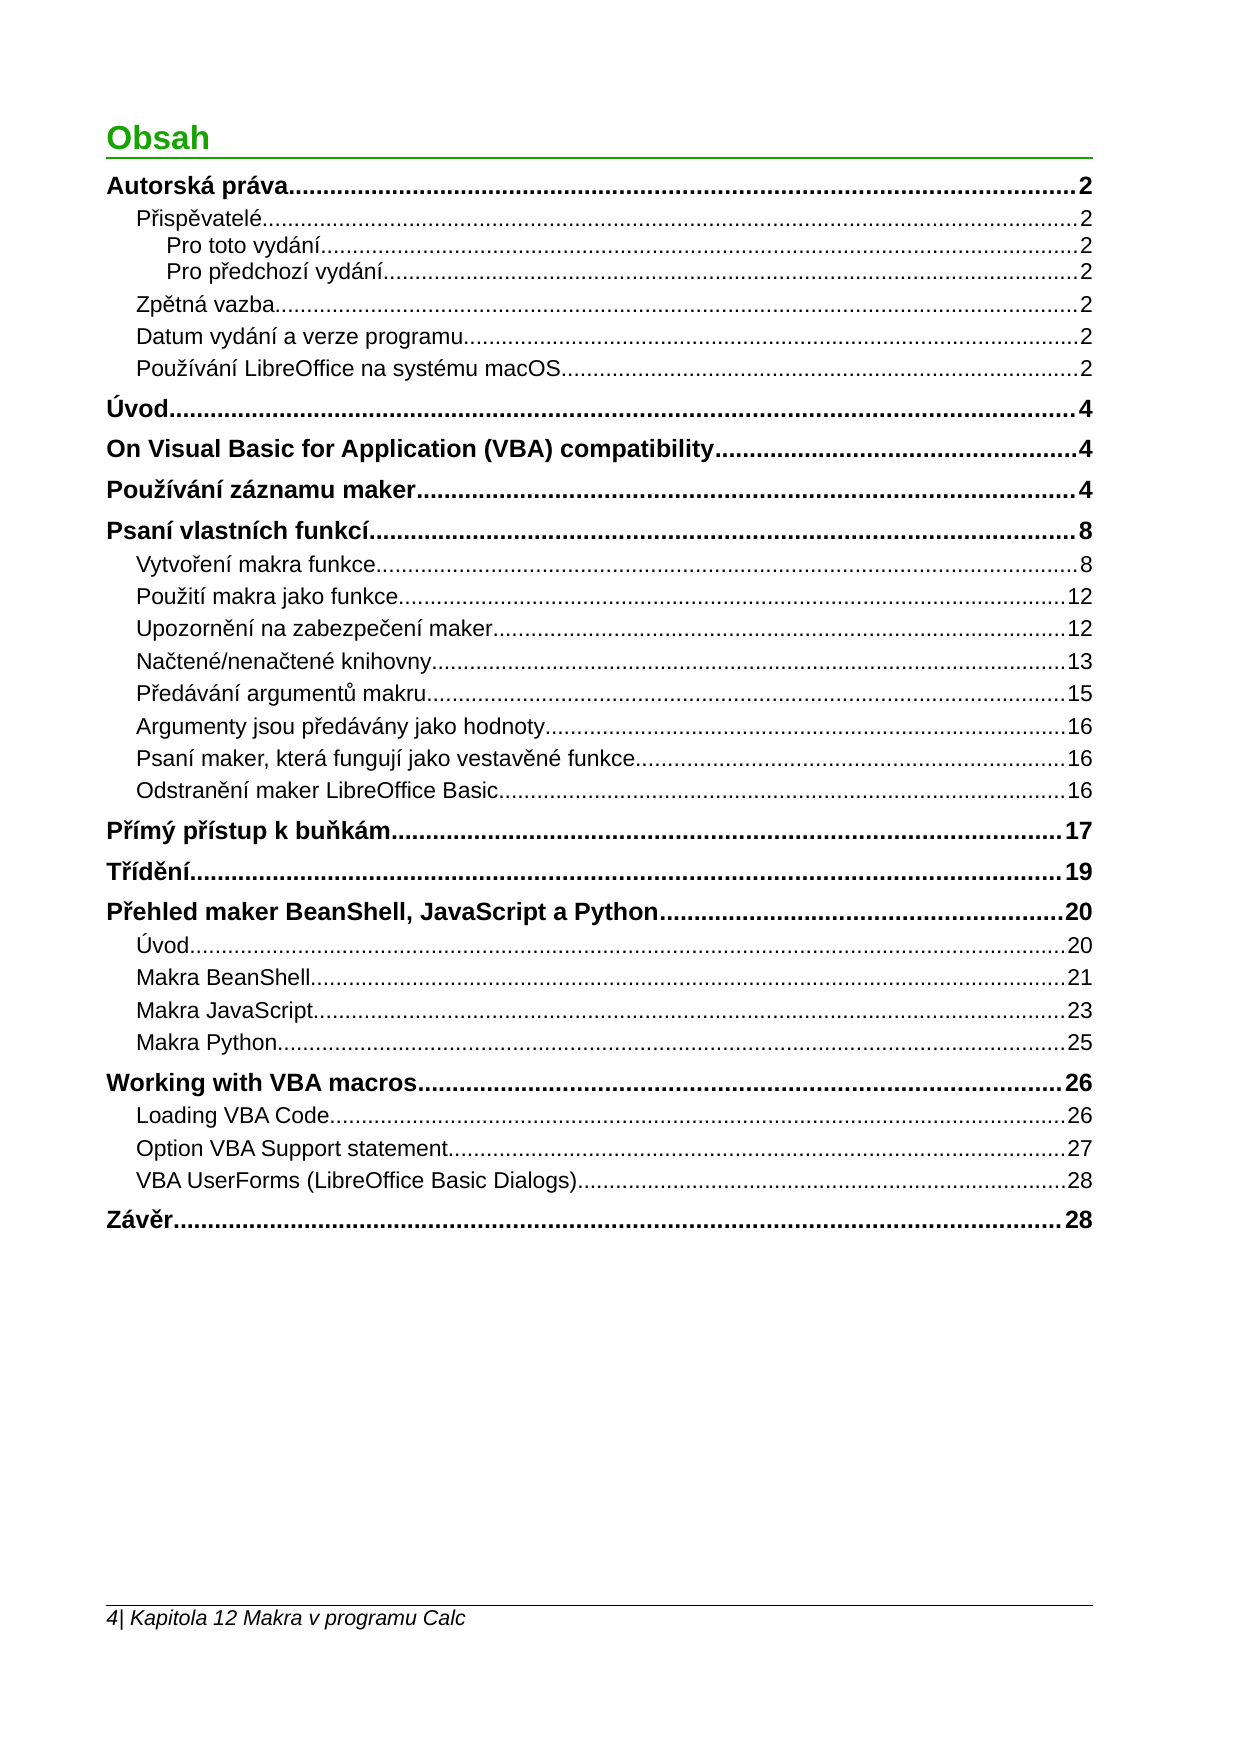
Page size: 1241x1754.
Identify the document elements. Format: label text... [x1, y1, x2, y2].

text Pro předchozí vydání 2 [166, 258, 1093, 284]
text Používání záznamu maker 4 [106, 475, 1093, 504]
text Použití makra jako funkce 12 [136, 583, 1093, 609]
subtitle Obsah [106, 118, 1093, 157]
text Úvod 20 [136, 932, 1093, 958]
text Upozornění na zabezpečení maker 12 [136, 615, 1093, 642]
text Makra JavaScript 23 [136, 997, 1093, 1023]
text Datum vydání a verze programu 2 [136, 323, 1093, 349]
text Přispěvatelé 2 [136, 205, 1093, 232]
text VBA UserForms (LibreOffice Basic Dialogs) 28 [136, 1167, 1093, 1193]
text Načtené/nenačtené knihovny 13 [136, 648, 1093, 674]
text Argumenty jsou předávány jako hodnoty 16 [136, 713, 1093, 739]
text On Visual Basic for Application (VBA) compatibility 4 [106, 434, 1093, 463]
text Předávání argumentů makru 15 [136, 680, 1093, 707]
text Přehled maker BeanShell, JavaScript a Python 20 [106, 897, 1093, 926]
text Přímý přístup k buňkám 17 [106, 816, 1093, 844]
text Úvod 4 [106, 394, 1093, 422]
text Pro toto vydání 2 [166, 232, 1093, 258]
text Loading VBA Code 26 [136, 1102, 1093, 1129]
text Zpětná vazba 2 [136, 291, 1093, 317]
text Makra BeanShell 21 [136, 964, 1093, 991]
text Option VBA Support statement 27 [136, 1135, 1093, 1161]
text Psaní maker, která fungují jako vestavěné funkce 16 [136, 745, 1093, 771]
text Vytvoření makra funkce 8 [136, 551, 1093, 577]
text Working with VBA macros 26 [106, 1067, 1093, 1096]
text Odstranění maker LibreOffice Basic 16 [136, 777, 1093, 804]
text Třídění 19 [106, 856, 1093, 885]
text Používání LibreOffice na systému macOS 2 [136, 355, 1093, 382]
text Makra Python 25 [136, 1029, 1093, 1056]
text Autorská práva 2 [106, 171, 1093, 199]
text Závěr 28 [106, 1205, 1093, 1234]
text Psaní vlastních funkcí 8 [106, 516, 1093, 544]
